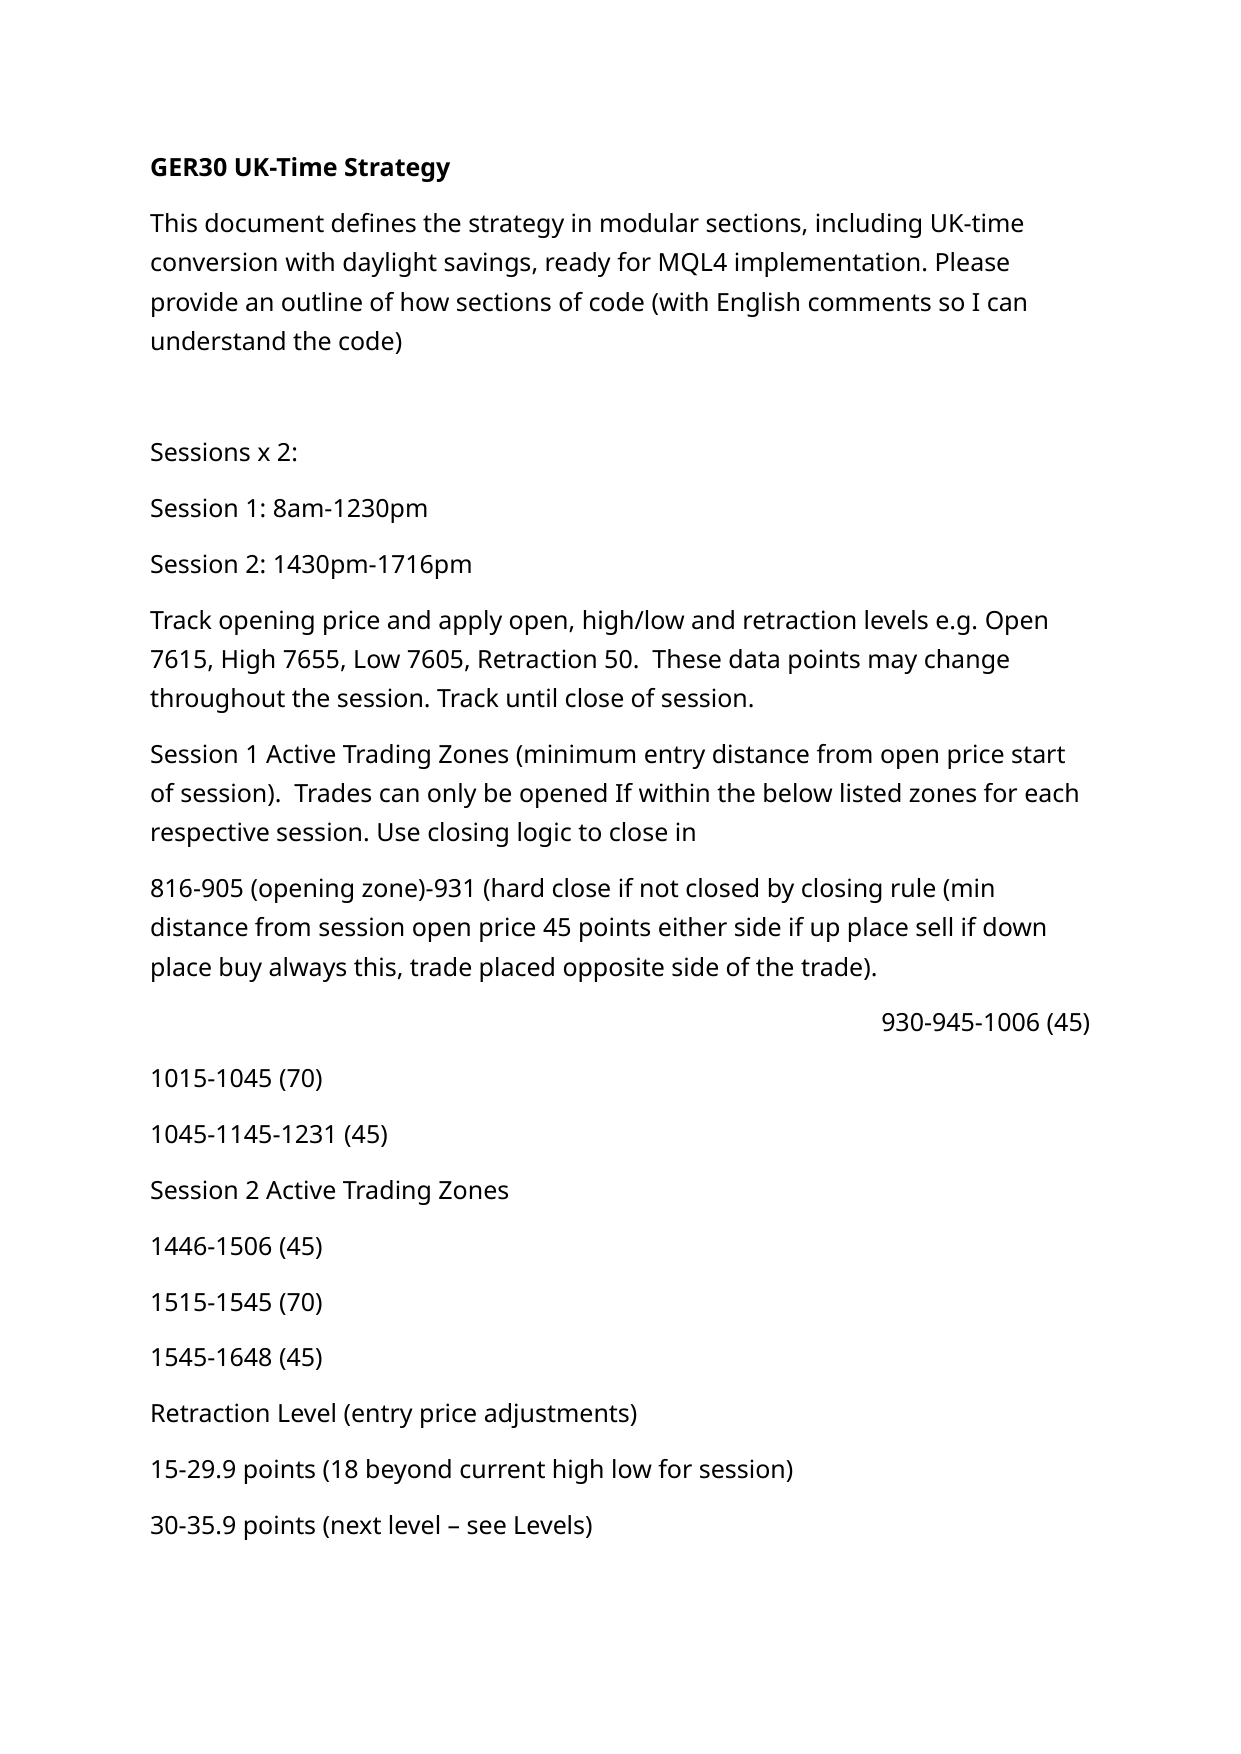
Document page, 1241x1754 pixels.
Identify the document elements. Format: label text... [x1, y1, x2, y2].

text Retraction Level (entry price adjustments) [150, 1396, 1090, 1430]
text Session 1: 8am-1230pm [150, 491, 1090, 525]
text GER30 UK-Time Strategy [150, 150, 1090, 184]
text 1045-1145-1231 (45) [150, 1117, 1090, 1151]
text 1015-1045 (70) [150, 1061, 1090, 1095]
text Track opening price and apply open, high/low and retraction levels e.g. Open 7615, High 7655, Low 7605, Retraction 50. These data points may change throughout the session. Track until close of session. [150, 602, 1090, 715]
text Session 2: 1430pm-1716pm [150, 547, 1090, 581]
text 930-945-1006 (45) [150, 1005, 1090, 1039]
text 1545-1648 (45) [150, 1340, 1090, 1374]
text 1515-1545 (70) [150, 1284, 1090, 1318]
text 816-905 (opening zone)-931 (hard close if not closed by closing rule (min distance from session open price 45 points either side if up place sell if down place buy always this, trade placed opposite side of the trade). [150, 871, 1090, 983]
text Session 2 Active Trading Zones [150, 1172, 1090, 1207]
text Sessions x 2: [150, 435, 1090, 469]
text 15-29.9 points (18 beyond current high low for session) [150, 1452, 1090, 1486]
text 30-35.9 points (next level – see Levels) [150, 1507, 1090, 1542]
text 1446-1506 (45) [150, 1228, 1090, 1262]
text Session 1 Active Trading Zones (minimum entry distance from open price start of session). Trades can only be opened If within the below listed zones for each respective session. Use closing logic to close in [150, 737, 1090, 849]
text This document defines the strategy in modular sections, including UK-time conversion with daylight savings, ready for MQL4 implementation. Please provide an outline of how sections of code (with English comments so I can understand the code) [150, 206, 1090, 357]
